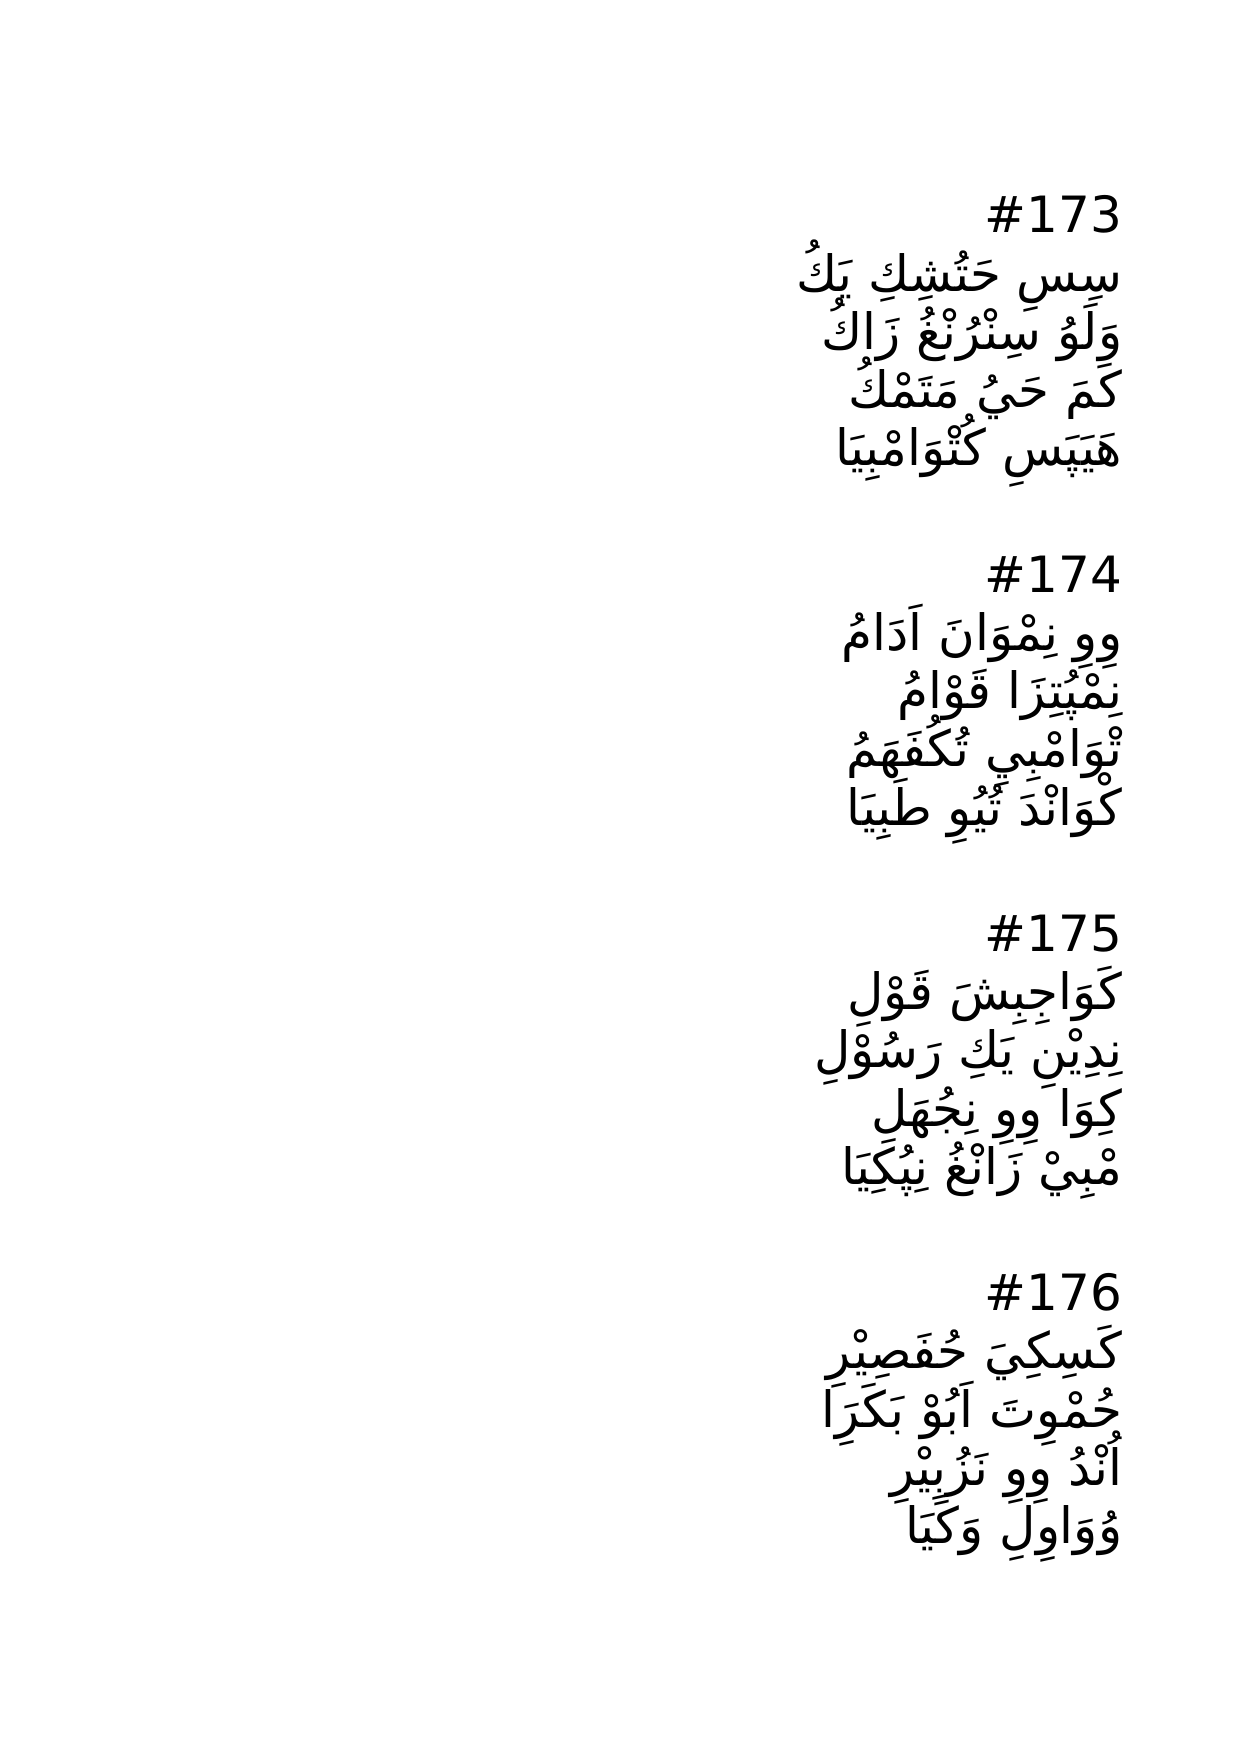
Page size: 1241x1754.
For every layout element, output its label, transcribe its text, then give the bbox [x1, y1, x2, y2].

text كَمَ حَيُ مَتَمْكُ [118, 361, 1122, 419]
text سِسِ حَتُشِكِ يَكُ [118, 244, 1122, 303]
text تْوَامْبِيِ تُكُفَهَمُ [118, 720, 1122, 778]
text #176 [118, 1264, 1122, 1322]
text كَوَاجِبِشَ قَوْلِ [118, 963, 1122, 1021]
text #174 [118, 546, 1122, 604]
text وِوِ نِمْوَانَ اَدَامُ [118, 604, 1122, 662]
text حُمْوِتَ اَبُوْ بَكَرَِا [118, 1381, 1122, 1439]
text وُوَاوِلِ وَكَيَا [118, 1497, 1122, 1555]
text #175 [118, 905, 1122, 963]
text نِدِيْنِ يَكِ رَسُوْلِ [118, 1021, 1122, 1079]
text كِوَا وِوِ نِجُهَلِ [118, 1079, 1122, 1138]
text كَسِكِيَ حُفَصِيْرِ [118, 1322, 1122, 1381]
text هَيَپَسِ كُتْوَامْبِيَا [118, 419, 1122, 477]
text #173 [118, 186, 1122, 244]
text وَلَوُ سِنْرُنْغُ زَاكُ [118, 303, 1122, 361]
text كْوَانْدَ تُيُوِ طَبِيَا [118, 778, 1122, 837]
text مْبِيْ زَانْغُ نِپُكِيَا [118, 1138, 1122, 1196]
text نِمْپُتِزَا قَوْامُ [118, 662, 1122, 720]
text اُنْدُ وِوِ نَزُبِيْرِ [118, 1439, 1122, 1497]
